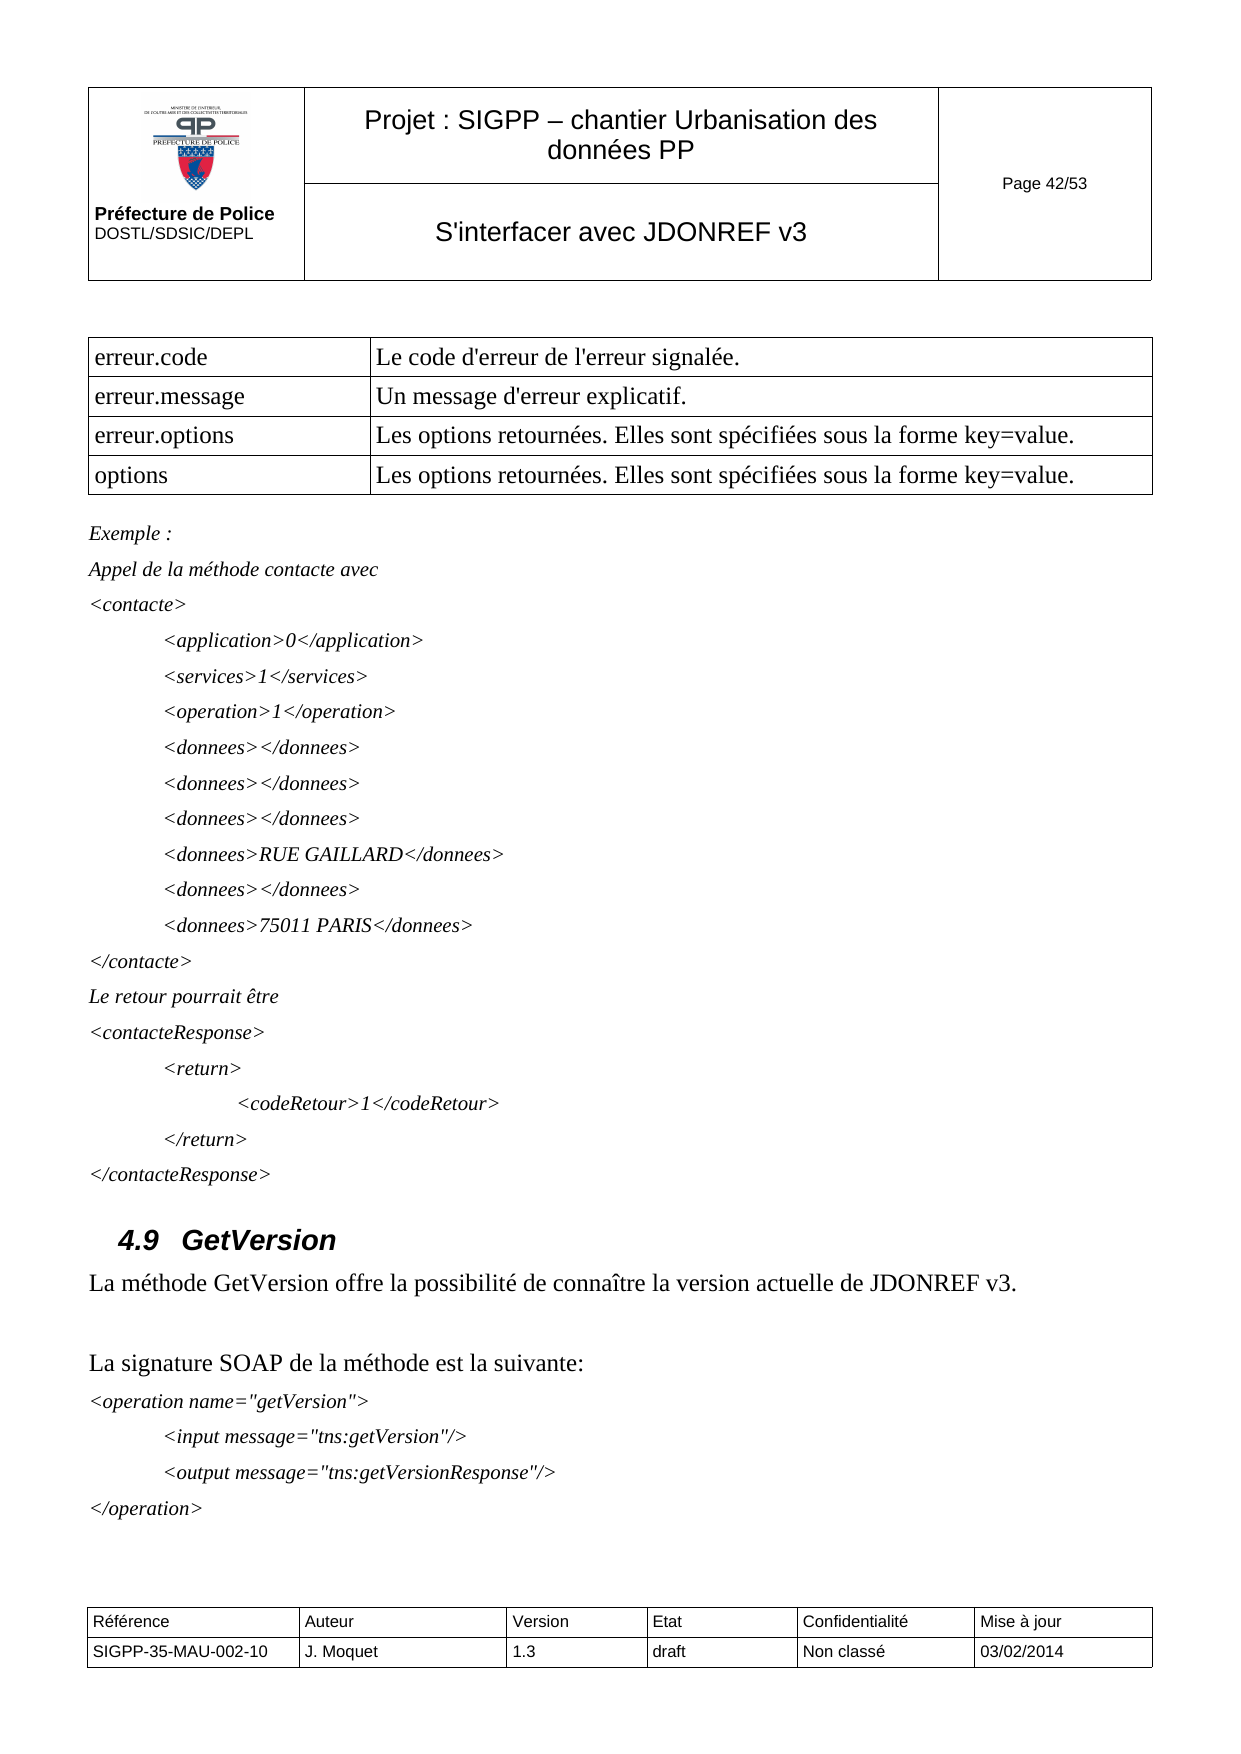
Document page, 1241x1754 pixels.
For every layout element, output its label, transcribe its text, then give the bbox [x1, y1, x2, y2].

text <donnees>75011 PARIS</donnees> [88, 914, 1152, 937]
text Exemple : [88, 522, 1152, 545]
text </contacteResponse> [88, 1163, 1152, 1186]
table_cell erreur.message [89, 377, 370, 416]
table_cell Les options retournées. Elles sont spécifiées sous la forme key=value. [371, 456, 1152, 494]
text Appel de la méthode contacte avec [88, 558, 1152, 581]
text <operation>1</operation> [88, 700, 1152, 723]
text <return> [88, 1056, 1152, 1079]
table_cell Le code d'erreur de l'erreur signalée. [371, 338, 1152, 376]
text <donnees></donnees> [88, 771, 1152, 794]
table_cell Les options retournées. Elles sont spécifiées sous la forme key=value. [371, 417, 1152, 455]
text <application>0</application> [88, 629, 1152, 652]
text Le retour pourrait être [88, 985, 1152, 1008]
text <codeRetour>1</codeRetour> [88, 1092, 1152, 1115]
text <contacteResponse> [88, 1021, 1152, 1044]
text <output message="tns:getVersionResponse"/> [88, 1461, 1152, 1484]
text La méthode GetVersion offre la possibilité de connaître la version actuelle de JDONREF v3. [88, 1269, 1152, 1297]
text <donnees></donnees> [88, 736, 1152, 759]
text <operation name="getVersion"> [88, 1390, 1152, 1413]
picture [141, 92, 252, 203]
text <donnees></donnees> [88, 878, 1152, 901]
text <contacte> [88, 593, 1152, 616]
text </operation> [88, 1497, 1152, 1520]
text <donnees>RUE GAILLARD</donnees> [88, 843, 1152, 866]
table_cell erreur.options [89, 417, 370, 455]
table_cell erreur.code [89, 338, 370, 376]
table_cell Un message d'erreur explicatif. [371, 377, 1152, 416]
text </contacte> [88, 949, 1152, 973]
table_cell options [89, 456, 370, 494]
text La signature SOAP de la méthode est la suivante: [88, 1349, 1152, 1377]
text <donnees></donnees> [88, 807, 1152, 830]
text <services>1</services> [88, 664, 1152, 688]
text </return> [88, 1128, 1152, 1151]
text <input message="tns:getVersion"/> [88, 1425, 1152, 1448]
subtitle GetVersion [118, 1224, 1152, 1257]
